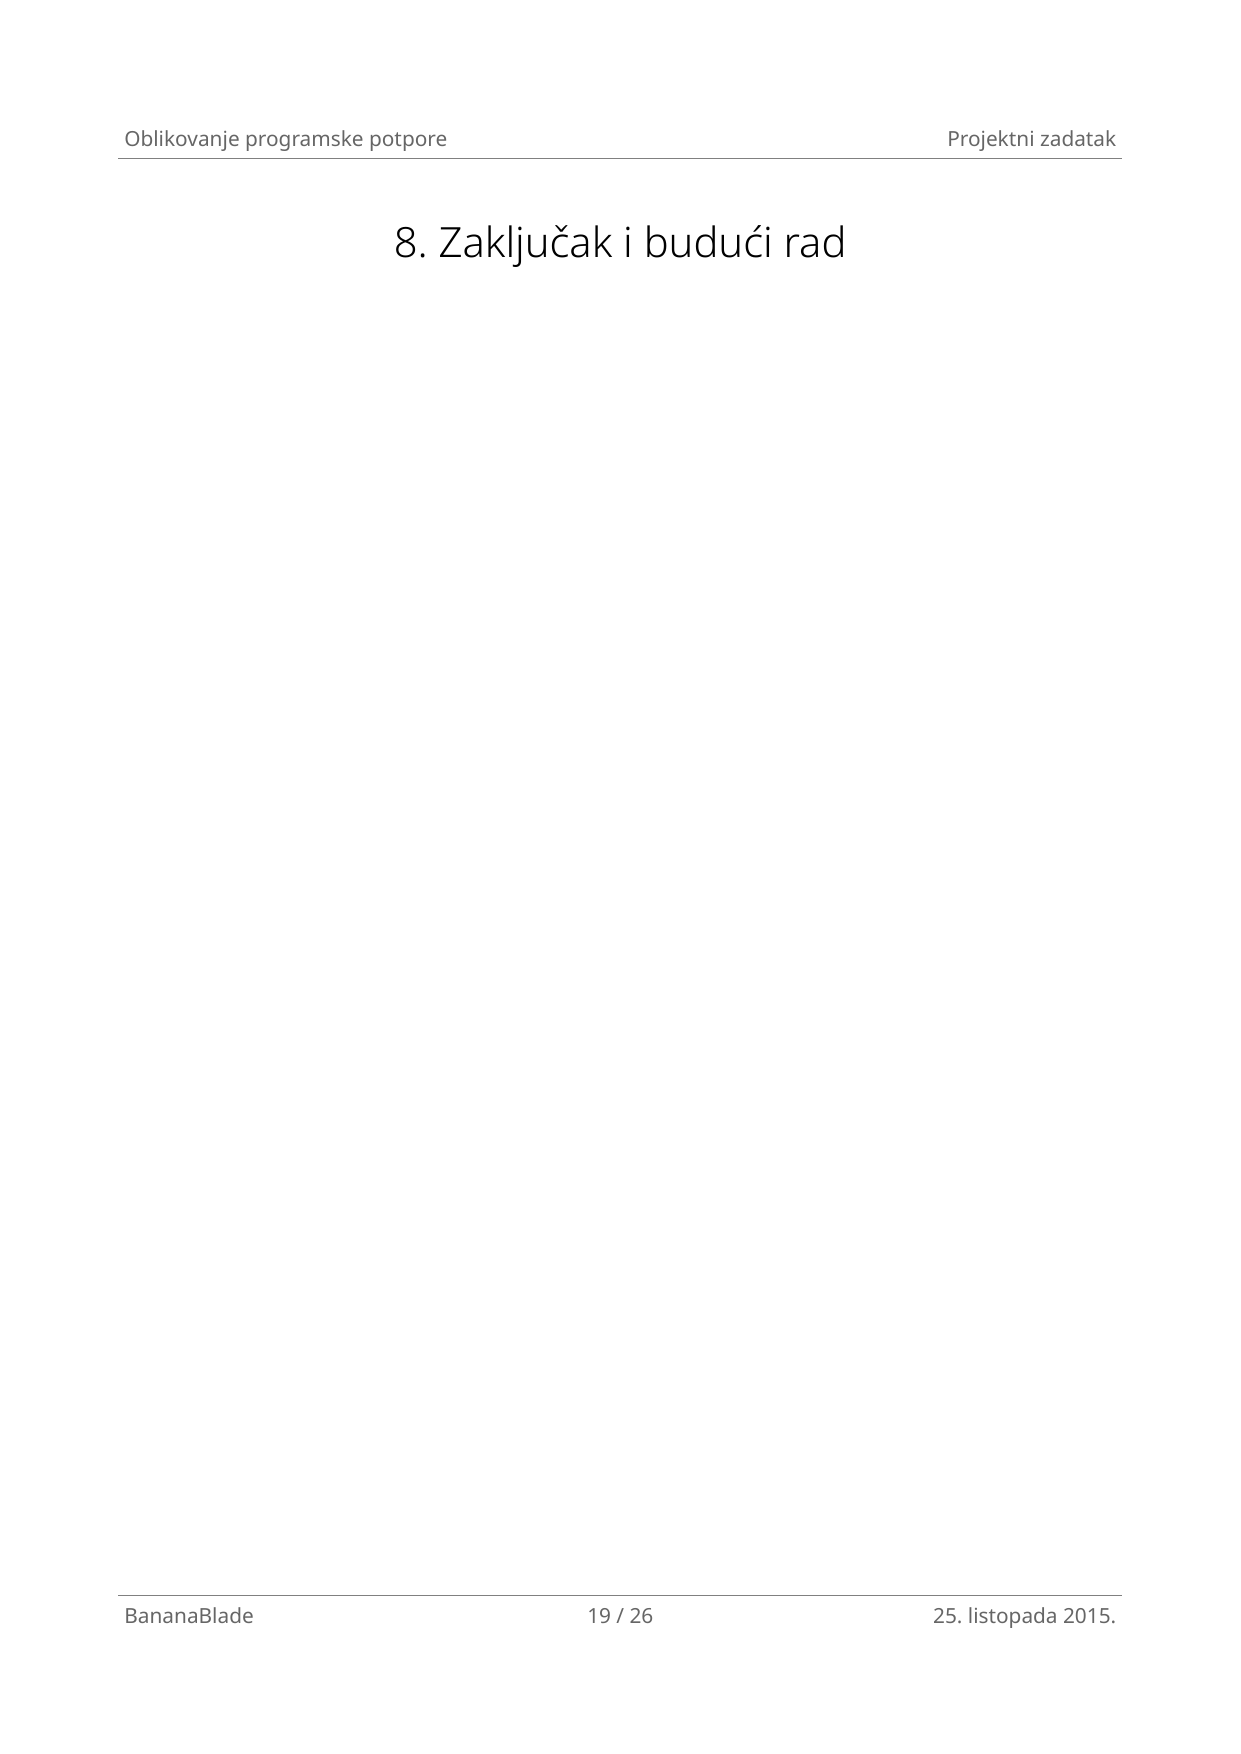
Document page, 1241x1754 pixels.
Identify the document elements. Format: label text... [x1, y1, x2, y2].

subtitle 8. Zaključak i budući rad [118, 213, 1122, 270]
